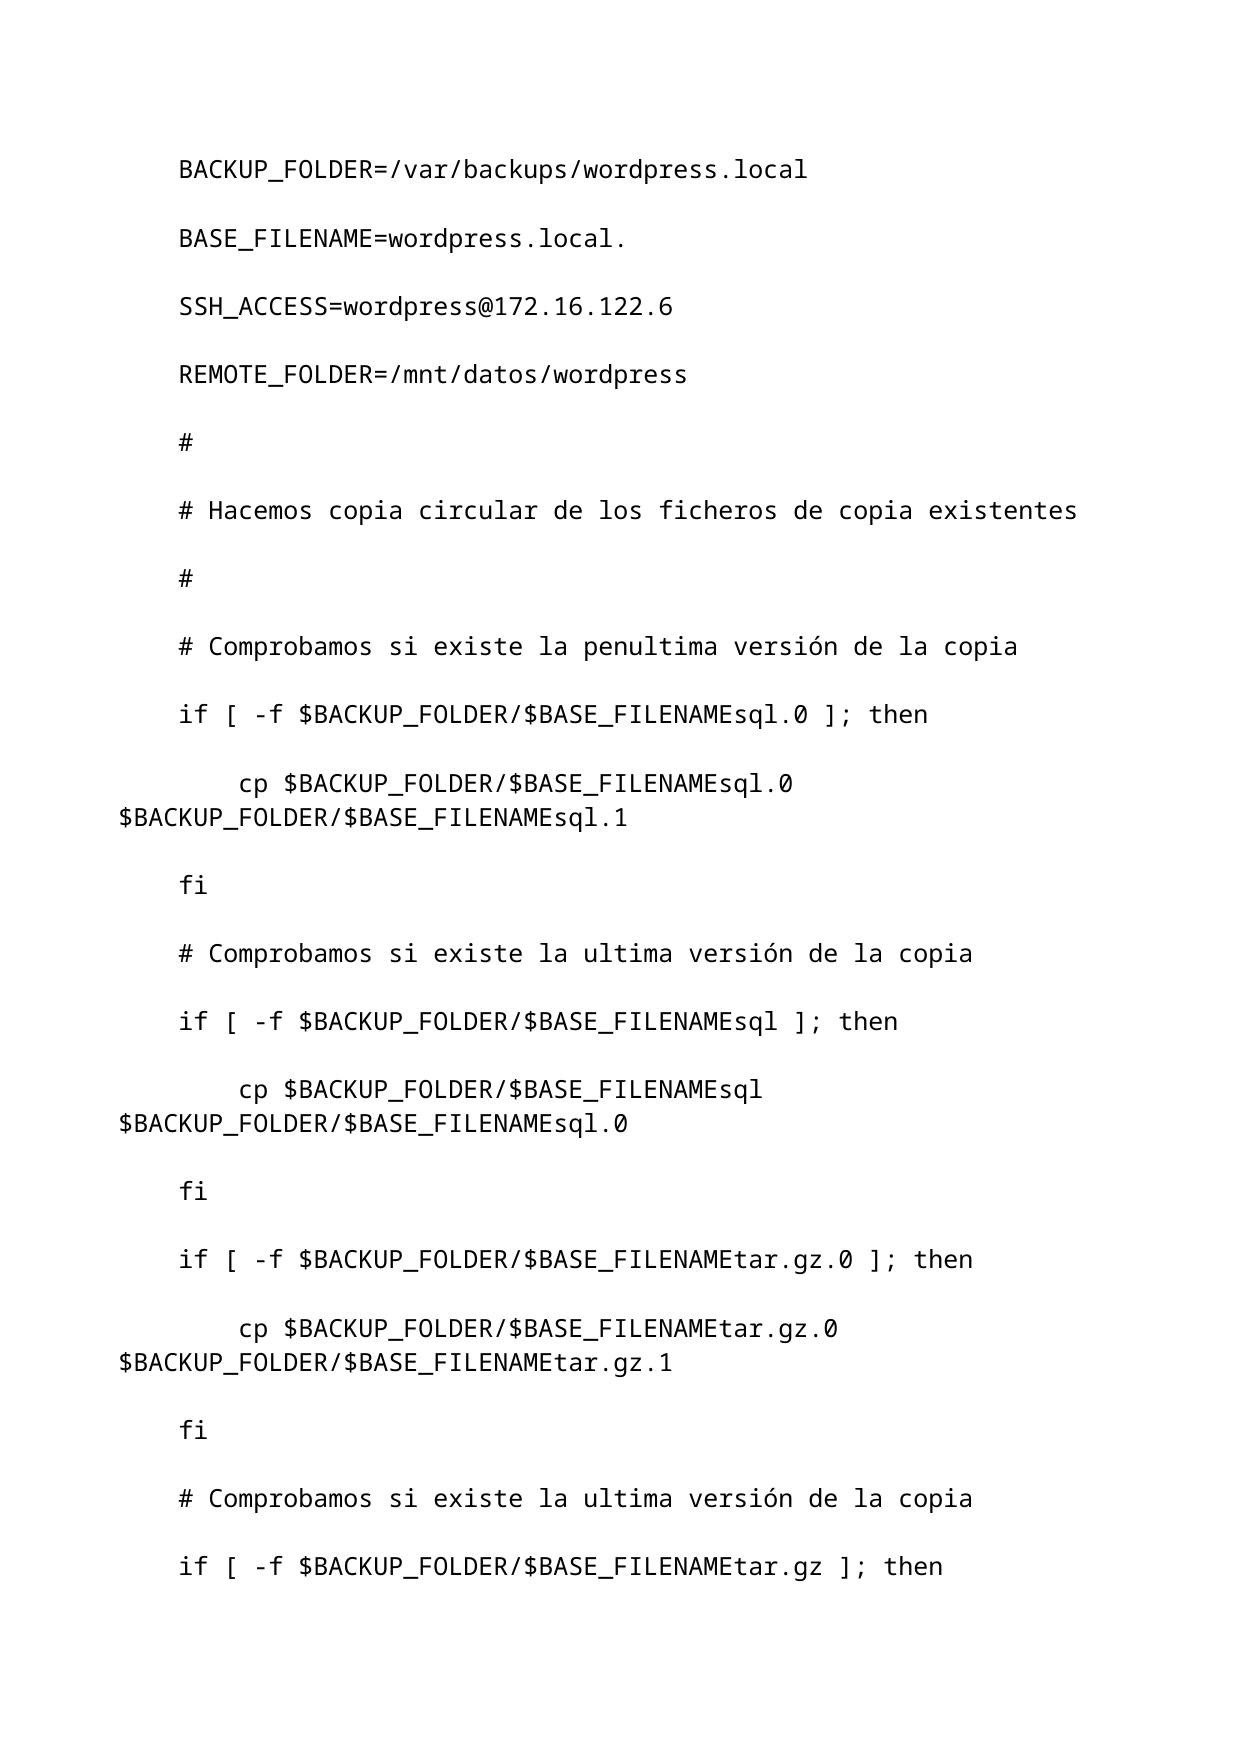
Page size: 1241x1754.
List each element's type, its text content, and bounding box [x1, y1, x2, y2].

text if [ -f $BACKUP_FOLDER/$BASE_FILENAMEsql.0 ]; then [118, 697, 1122, 731]
text # Comprobamos si existe la ultima versión de la copia [118, 936, 1122, 970]
text SSH_ACCESS=wordpress@172.16.122.6 [118, 288, 1122, 322]
text fi [118, 1174, 1122, 1208]
text fi [118, 867, 1122, 902]
text if [ -f $BACKUP_FOLDER/$BASE_FILENAMEsql ]; then [118, 1004, 1122, 1038]
text # Hacemos copia circular de los ficheros de copia existentes [118, 493, 1122, 527]
text if [ -f $BACKUP_FOLDER/$BASE_FILENAMEtar.gz.0 ]; then [118, 1242, 1122, 1276]
text BASE_FILENAME=wordpress.local. [118, 220, 1122, 254]
text BACKUP_FOLDER=/var/backups/wordpress.local [118, 152, 1122, 186]
text if [ -f $BACKUP_FOLDER/$BASE_FILENAMEtar.gz ]; then [118, 1549, 1122, 1583]
text # Comprobamos si existe la penultima versión de la copia [118, 629, 1122, 663]
text cp $BACKUP_FOLDER/$BASE_FILENAMEsql.0 $BACKUP_FOLDER/$BASE_FILENAMEsql.1 [118, 765, 1122, 833]
text fi [118, 1412, 1122, 1447]
text cp $BACKUP_FOLDER/$BASE_FILENAMEsql $BACKUP_FOLDER/$BASE_FILENAMEsql.0 [118, 1072, 1122, 1140]
text cp $BACKUP_FOLDER/$BASE_FILENAMEtar.gz.0 $BACKUP_FOLDER/$BASE_FILENAMEtar.gz.1 [118, 1310, 1122, 1378]
text REMOTE_FOLDER=/mnt/datos/wordpress [118, 357, 1122, 391]
text # [118, 425, 1122, 459]
text # Comprobamos si existe la ultima versión de la copia [118, 1481, 1122, 1515]
text # [118, 561, 1122, 595]
